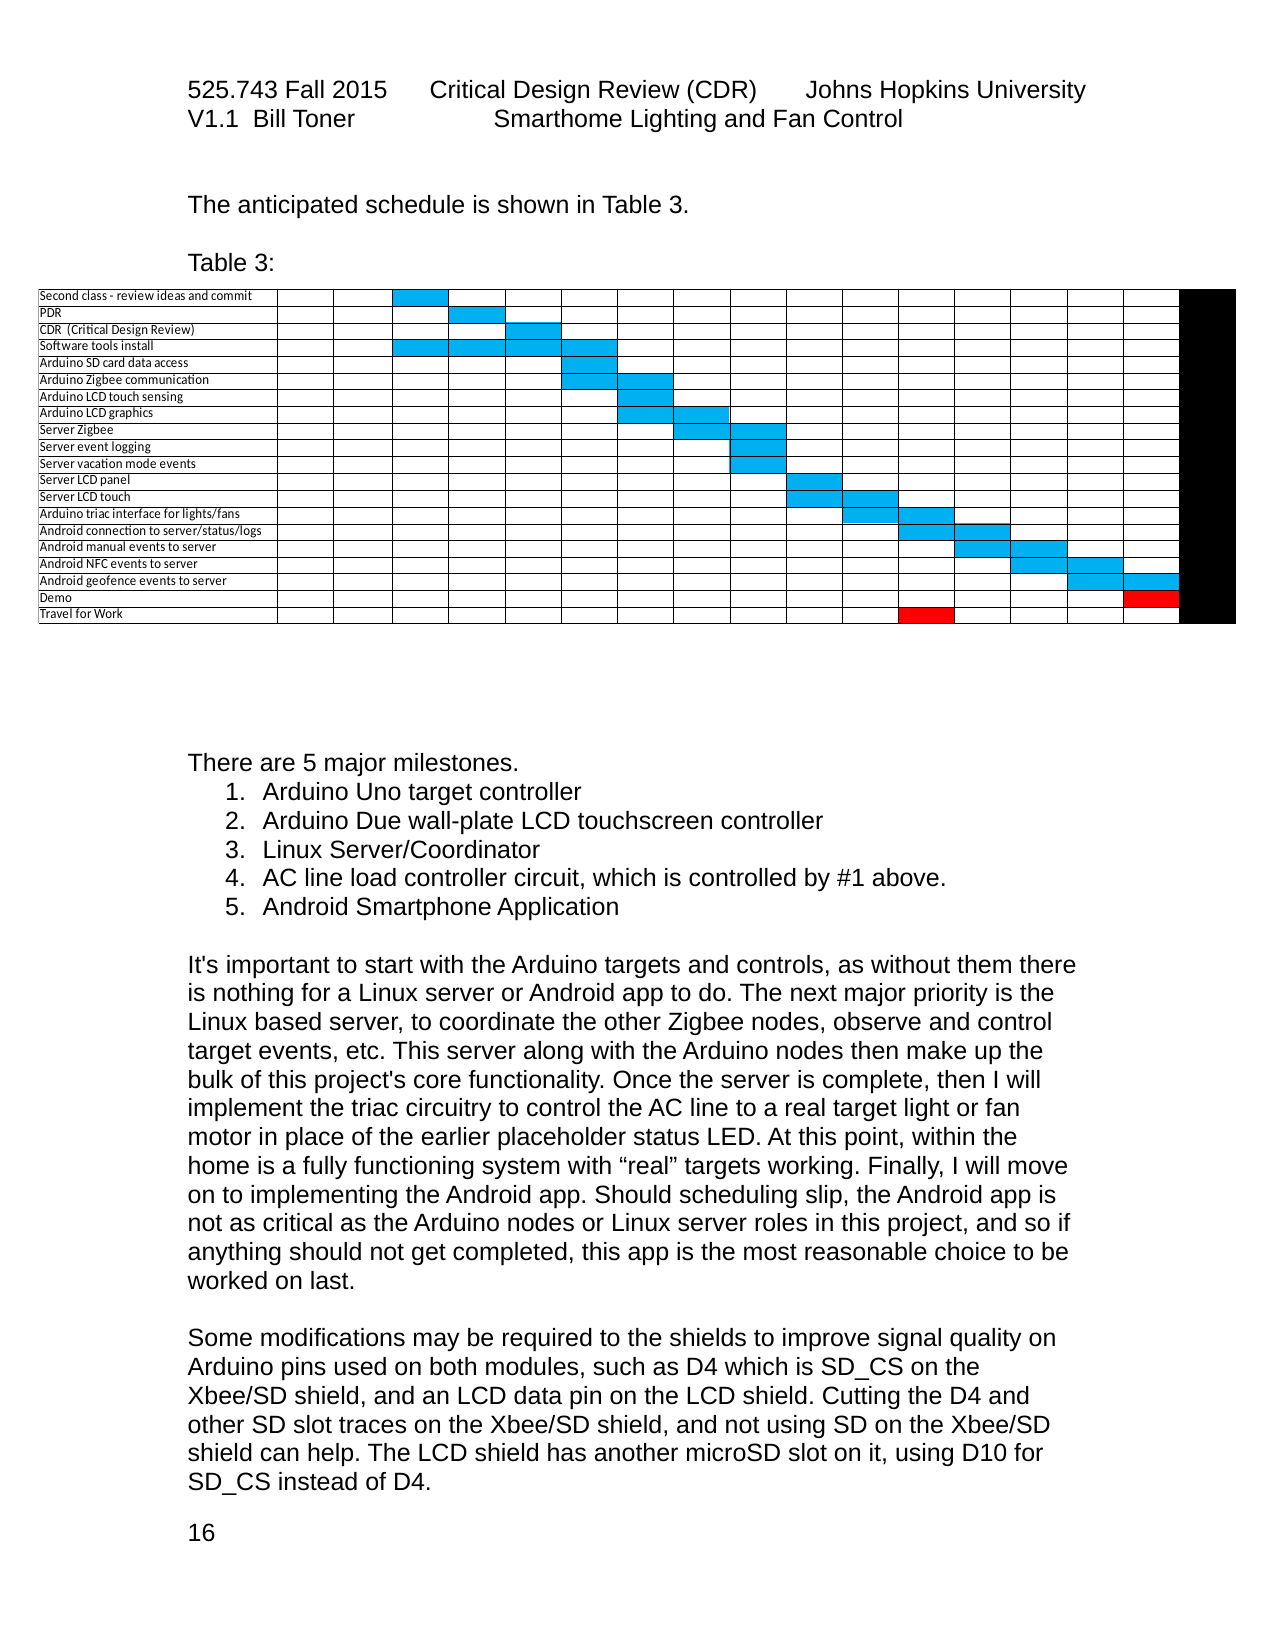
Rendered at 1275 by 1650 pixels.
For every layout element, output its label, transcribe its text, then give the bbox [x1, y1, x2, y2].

list Linux Server/Coordinator [225, 834, 1087, 863]
text There are 5 major milestones. [187, 748, 1087, 777]
list AC line load controller circuit, which is controlled by #1 above. [225, 863, 1087, 892]
text Table 3: [187, 247, 1087, 276]
list Arduino Uno target controller [225, 777, 1087, 806]
text The anticipated schedule is shown in Table 3. [187, 190, 1087, 219]
list Android Smartphone Application [225, 892, 1087, 921]
text It's important to start with the Arduino targets and controls, as without them there is nothing for a Linux server or Android app to do. The next major priority is the Linux based server, to coordinate the other Zigbee nodes, observe and control target events, etc. This server along with the Arduino nodes then make up the bulk of this project's core functionality. Once the server is complete, then I will implement the triac circuitry to control the AC line to a real target light or fan motor in place of the earlier placeholder status LED. At this point, within the home is a fully functioning system with “real” targets working. Finally, I will move on to implementing the Android app. Should scheduling slip, the Android app is not as critical as the Arduino nodes or Linux server roles in this project, and so if anything should not get completed, this app is the most reasonable choice to be worked on last. [187, 949, 1087, 1294]
list Arduino Due wall-plate LCD touchscreen controller [225, 806, 1087, 834]
text Some modifications may be required to the shields to improve signal quality on Arduino pins used on both modules, such as D4 which is SD_CS on the Xbee/SD shield, and an LCD data pin on the LCD shield. Cutting the D4 and other SD slot traces on the Xbee/SD shield, and not using SD on the Xbee/SD shield can help. The LCD shield has another microSD slot on it, using D10 for SD_CS instead of D4. [187, 1323, 1087, 1496]
